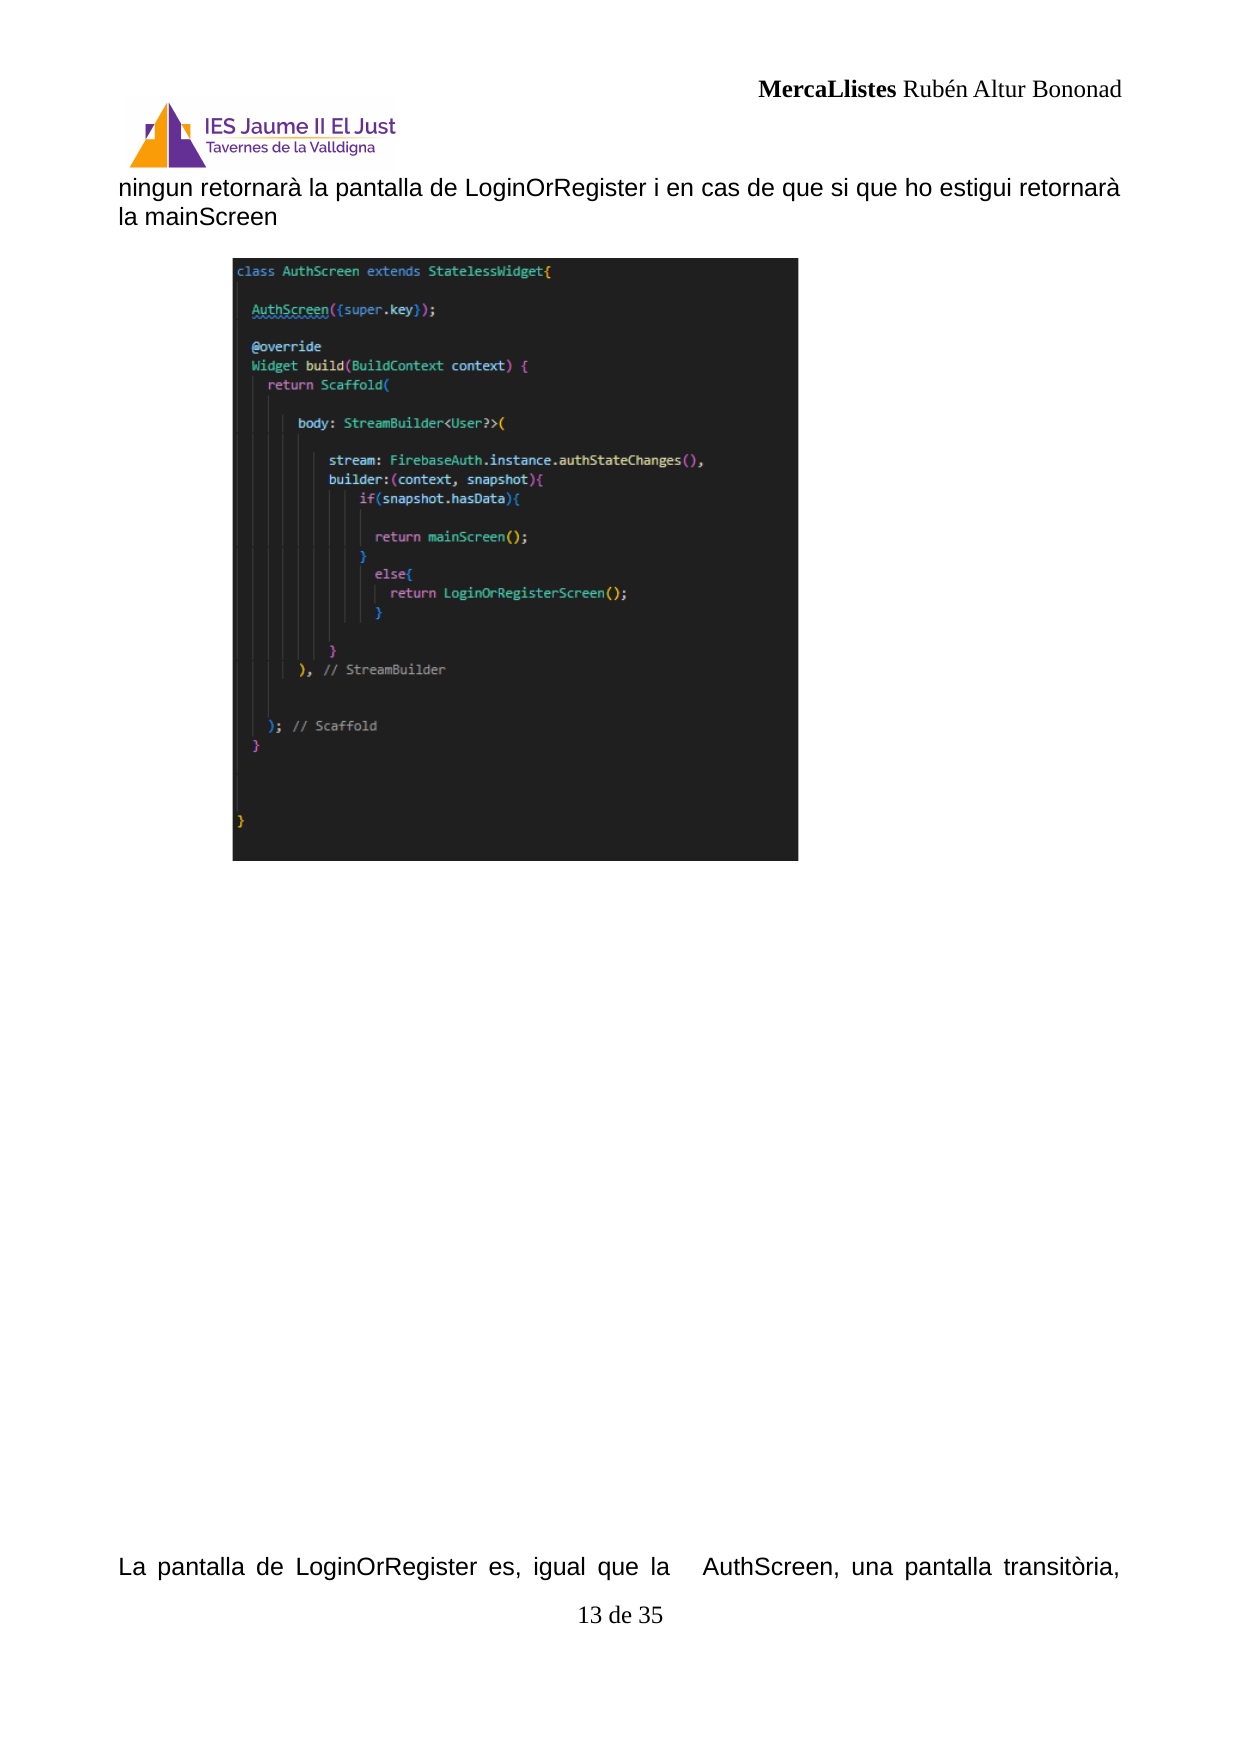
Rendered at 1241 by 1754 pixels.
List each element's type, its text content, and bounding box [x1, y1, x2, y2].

text La pantalla de LoginOrRegister es, igual que la AuthScreen, una pantalla transitòria, [118, 1552, 1122, 1581]
text ningun retornarà la pantalla de LoginOrRegister i en cas de que si que ho estigui retornarà la mainScreen [118, 173, 1122, 231]
picture [126, 97, 396, 174]
picture [232, 258, 799, 861]
